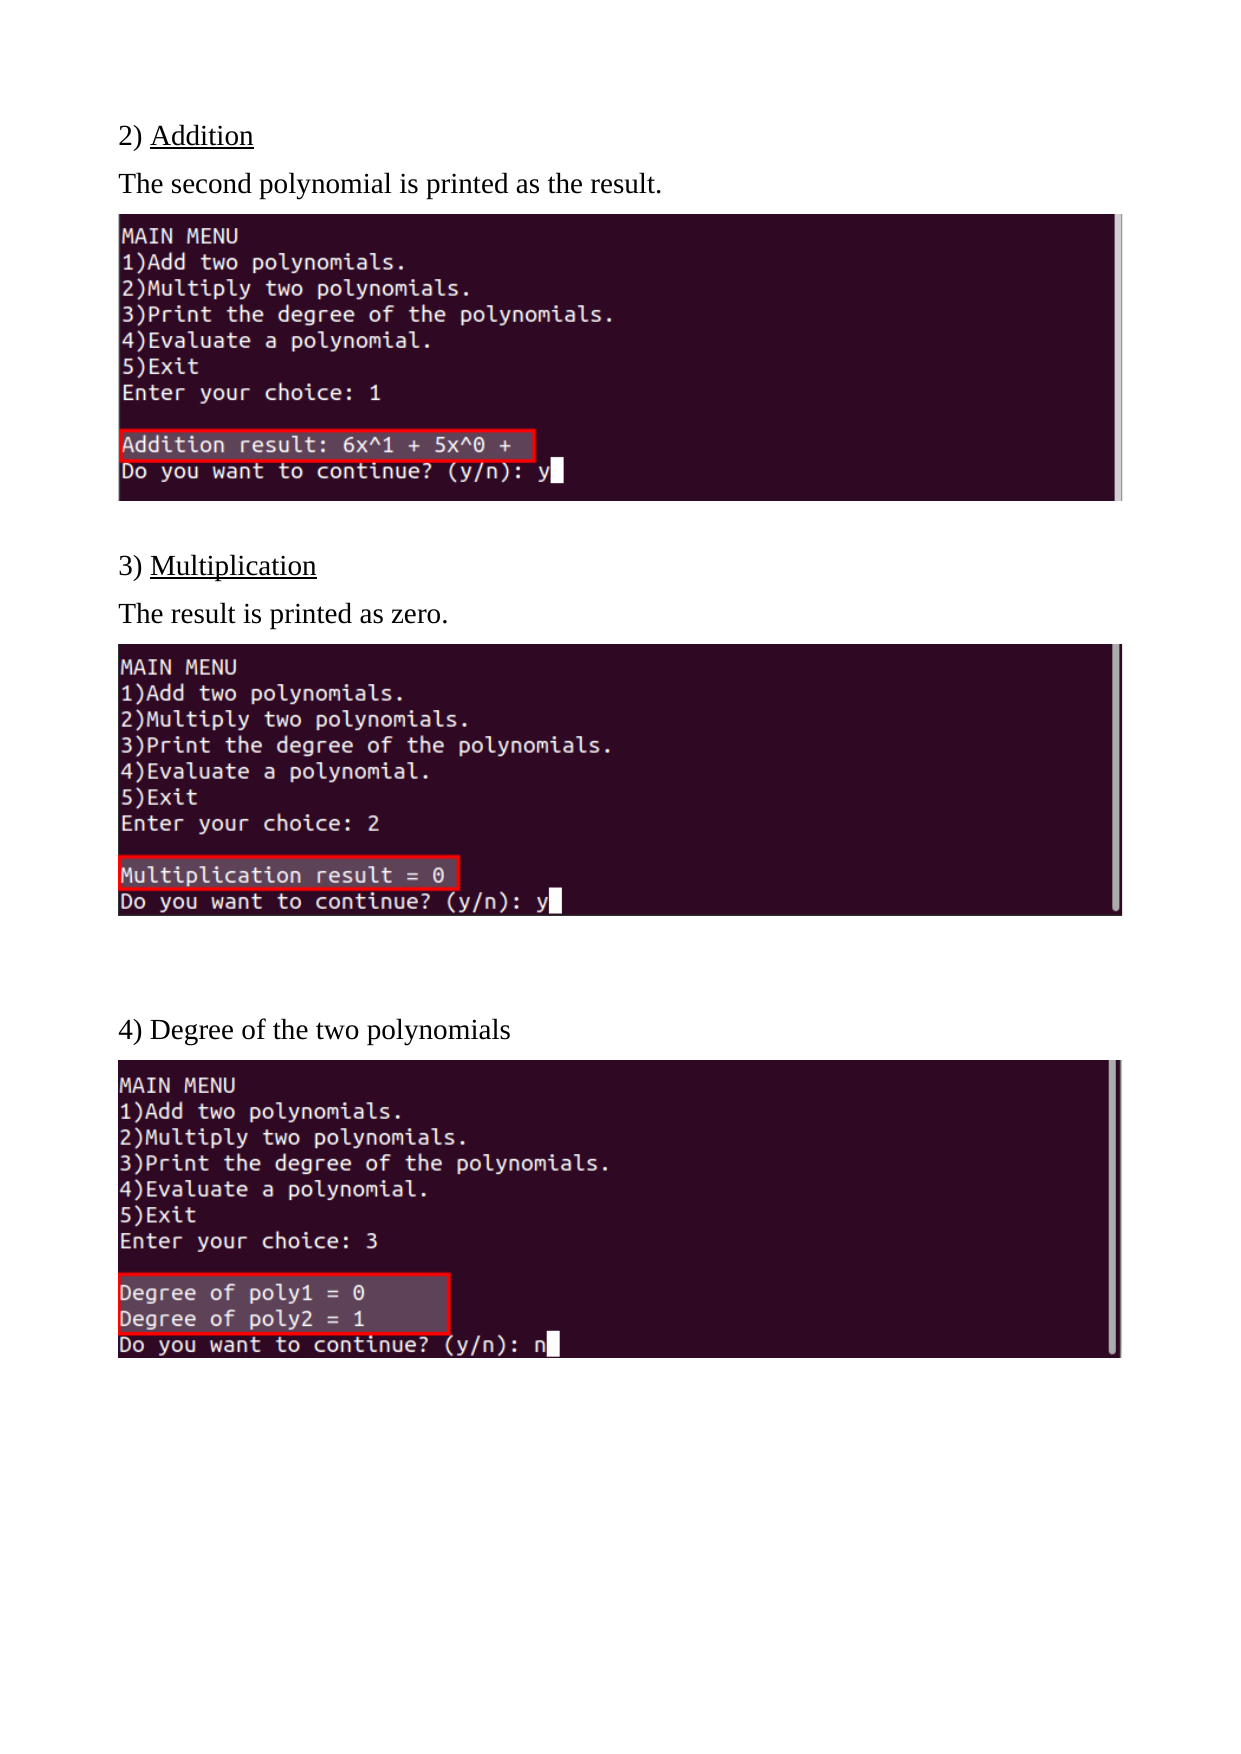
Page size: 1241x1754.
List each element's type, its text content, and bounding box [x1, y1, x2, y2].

picture [118, 214, 1123, 501]
text 4) Degree of the two polynomials [118, 1012, 1122, 1046]
text The second polynomial is printed as the result. [118, 166, 1122, 200]
picture [118, 1060, 1123, 1358]
text The result is printed as zero. [118, 596, 1122, 630]
picture [118, 644, 1123, 916]
text 2) Addition [118, 118, 1122, 152]
text 3) Multiplication [118, 548, 1122, 582]
